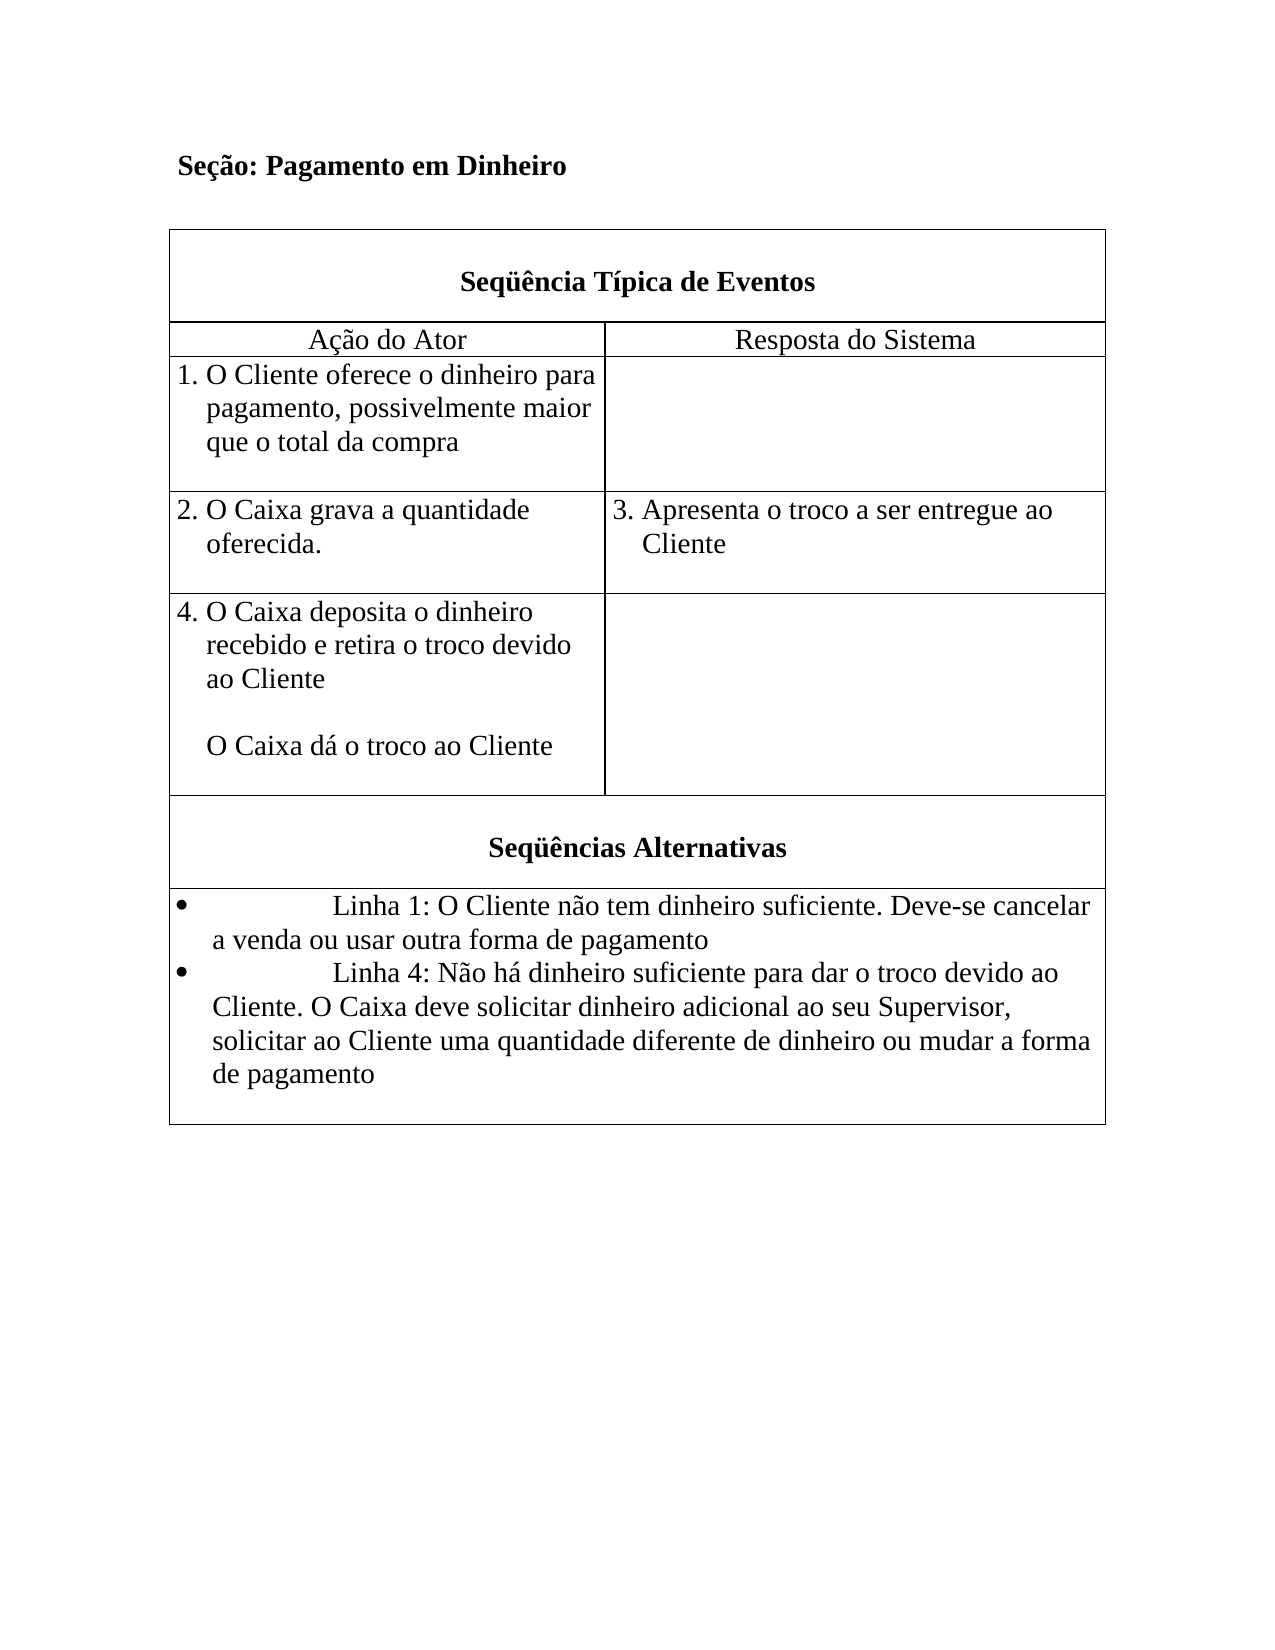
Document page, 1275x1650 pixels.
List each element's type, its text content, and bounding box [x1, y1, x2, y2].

table_cell Resposta do Sistema [606, 323, 1105, 356]
table_cell 1. O Cliente oferece o dinheiro para pagamento, possivelmente maior que o total da compra [170, 357, 604, 491]
subtitle Seção: Pagamento em Dinheiro [177, 148, 1098, 181]
table_cell Ação do Ator [170, 323, 604, 356]
table_cell Linha 1: O Cliente não tem dinheiro suficiente. Deve-se cancelar a venda ou usar outra forma de pagamento Linha 4: Não há dinheiro suficiente para dar o troco devido ao Cliente. O Caixa deve solicitar dinheiro adicional ao seu Supervisor, solicitar ao Cliente uma quantidade diferente de dinheiro ou mudar a forma de pagamento [170, 889, 1105, 1123]
table_cell 2. O Caixa grava a quantidade oferecida. [170, 492, 604, 593]
table_cell [606, 594, 1105, 795]
table_cell 4. O Caixa deposita o dinheiro recebido e retira o troco devido ao Cliente O Caixa dá o troco ao Cliente [170, 594, 604, 795]
table_header Seqüência Típica de Eventos [170, 230, 1105, 321]
table_cell [606, 357, 1105, 491]
table_cell Seqüências Alternativas [170, 796, 1105, 887]
table_cell 3. Apresenta o troco a ser entregue ao Cliente [606, 492, 1105, 593]
